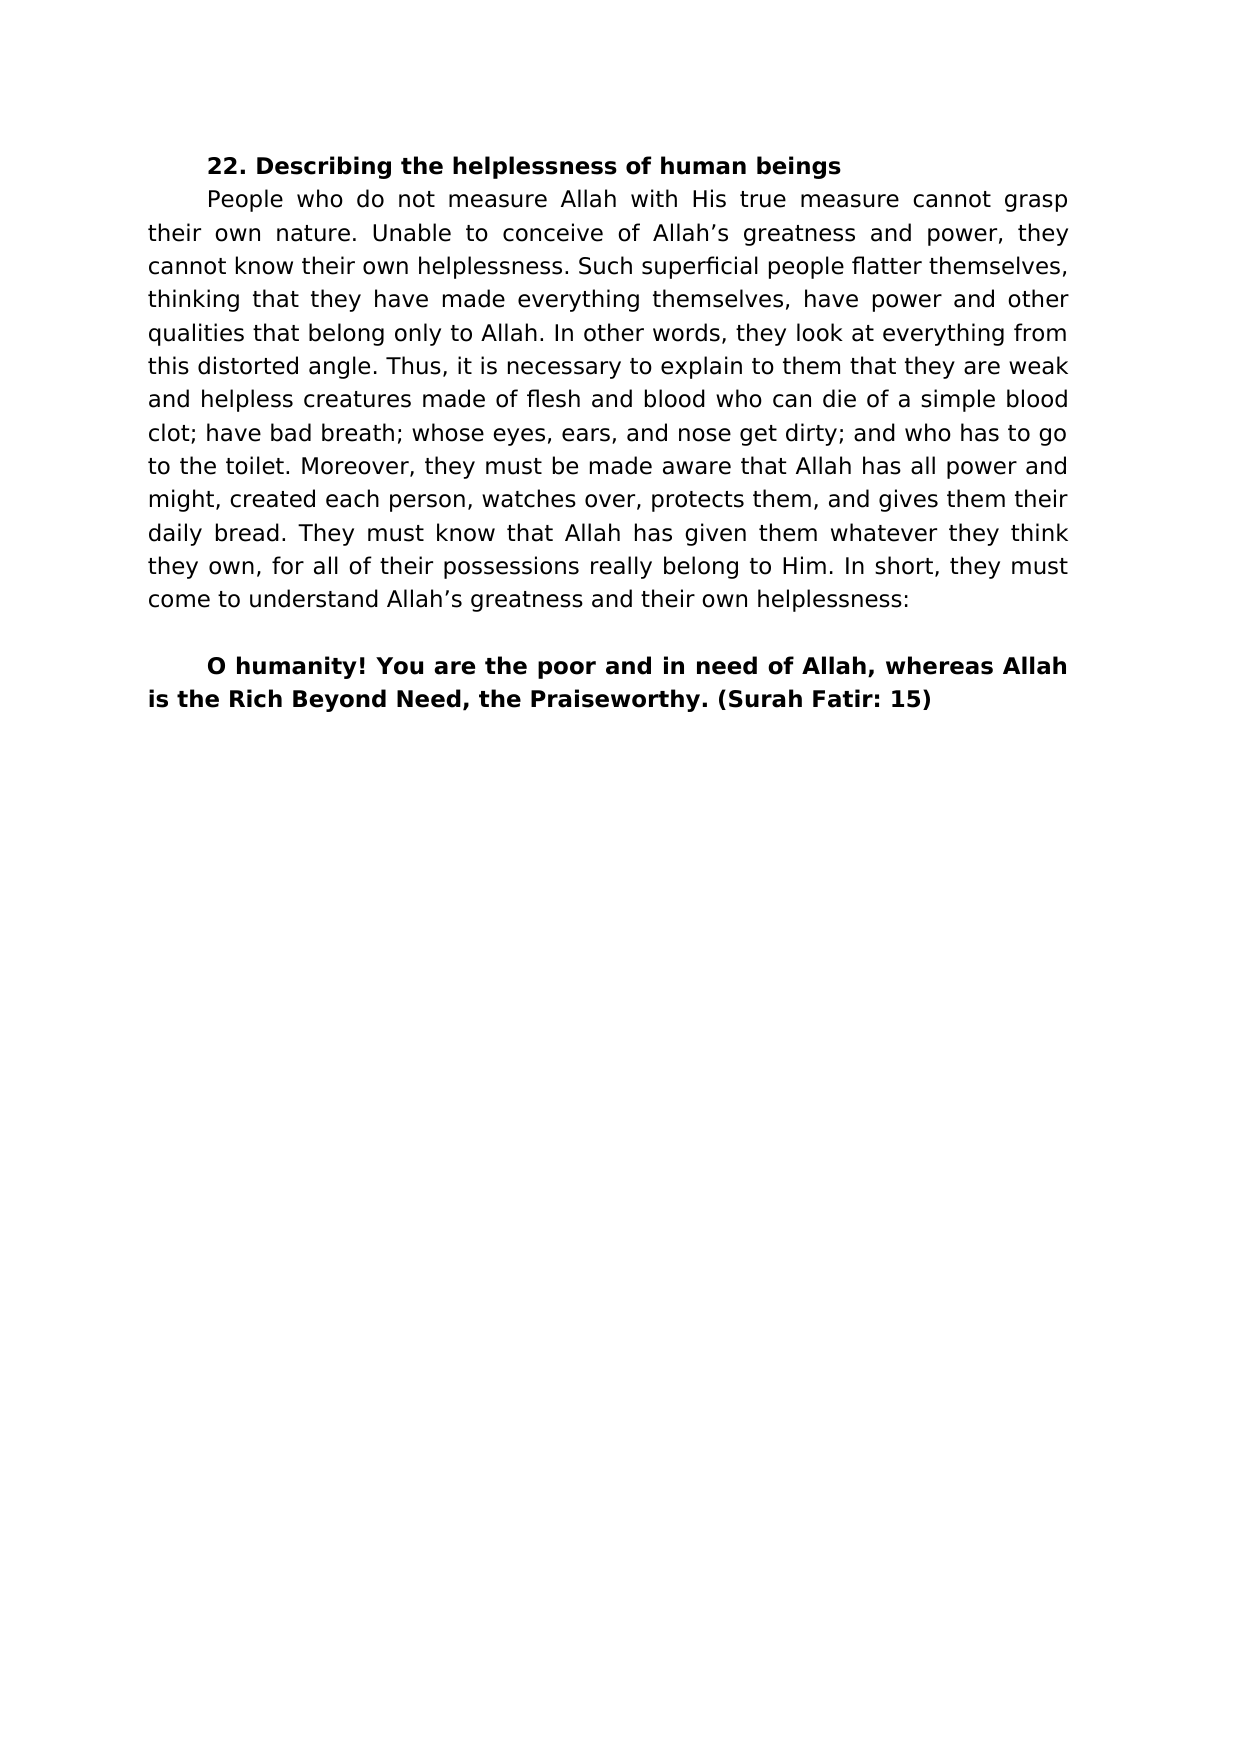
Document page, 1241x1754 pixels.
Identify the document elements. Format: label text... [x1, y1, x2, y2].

text People who do not measure Allah with His true measure cannot grasp their own nature. Unable to conceive of Allah’s greatness and power, they cannot know their own helplessness. Such superficial people flatter themselves, thinking that they have made everything themselves, have power and other qualities that belong only to Allah. In other words, they look at everything from this distorted angle. Thus, it is necessary to explain to them that they are weak and helpless creatures made of flesh and blood who can die of a simple blood clot; have bad breath; whose eyes, ears, and nose get dirty; and who has to go to the toilet. Moreover, they must be made aware that Allah has all power and might, created each person, watches over, protects them, and gives them their daily bread. They must know that Allah has given them whatever they think they own, for all of their possessions really belong to Him. In short, they must come to understand Allah’s greatness and their own helplessness: [148, 181, 1070, 614]
text 22. Describing the helplessness of human beings [148, 148, 1070, 181]
text O humanity! You are the poor and in need of Allah, whereas Allah is the Rich Beyond Need, the Praiseworthy. (Surah Fatir: 15) [148, 648, 1070, 714]
